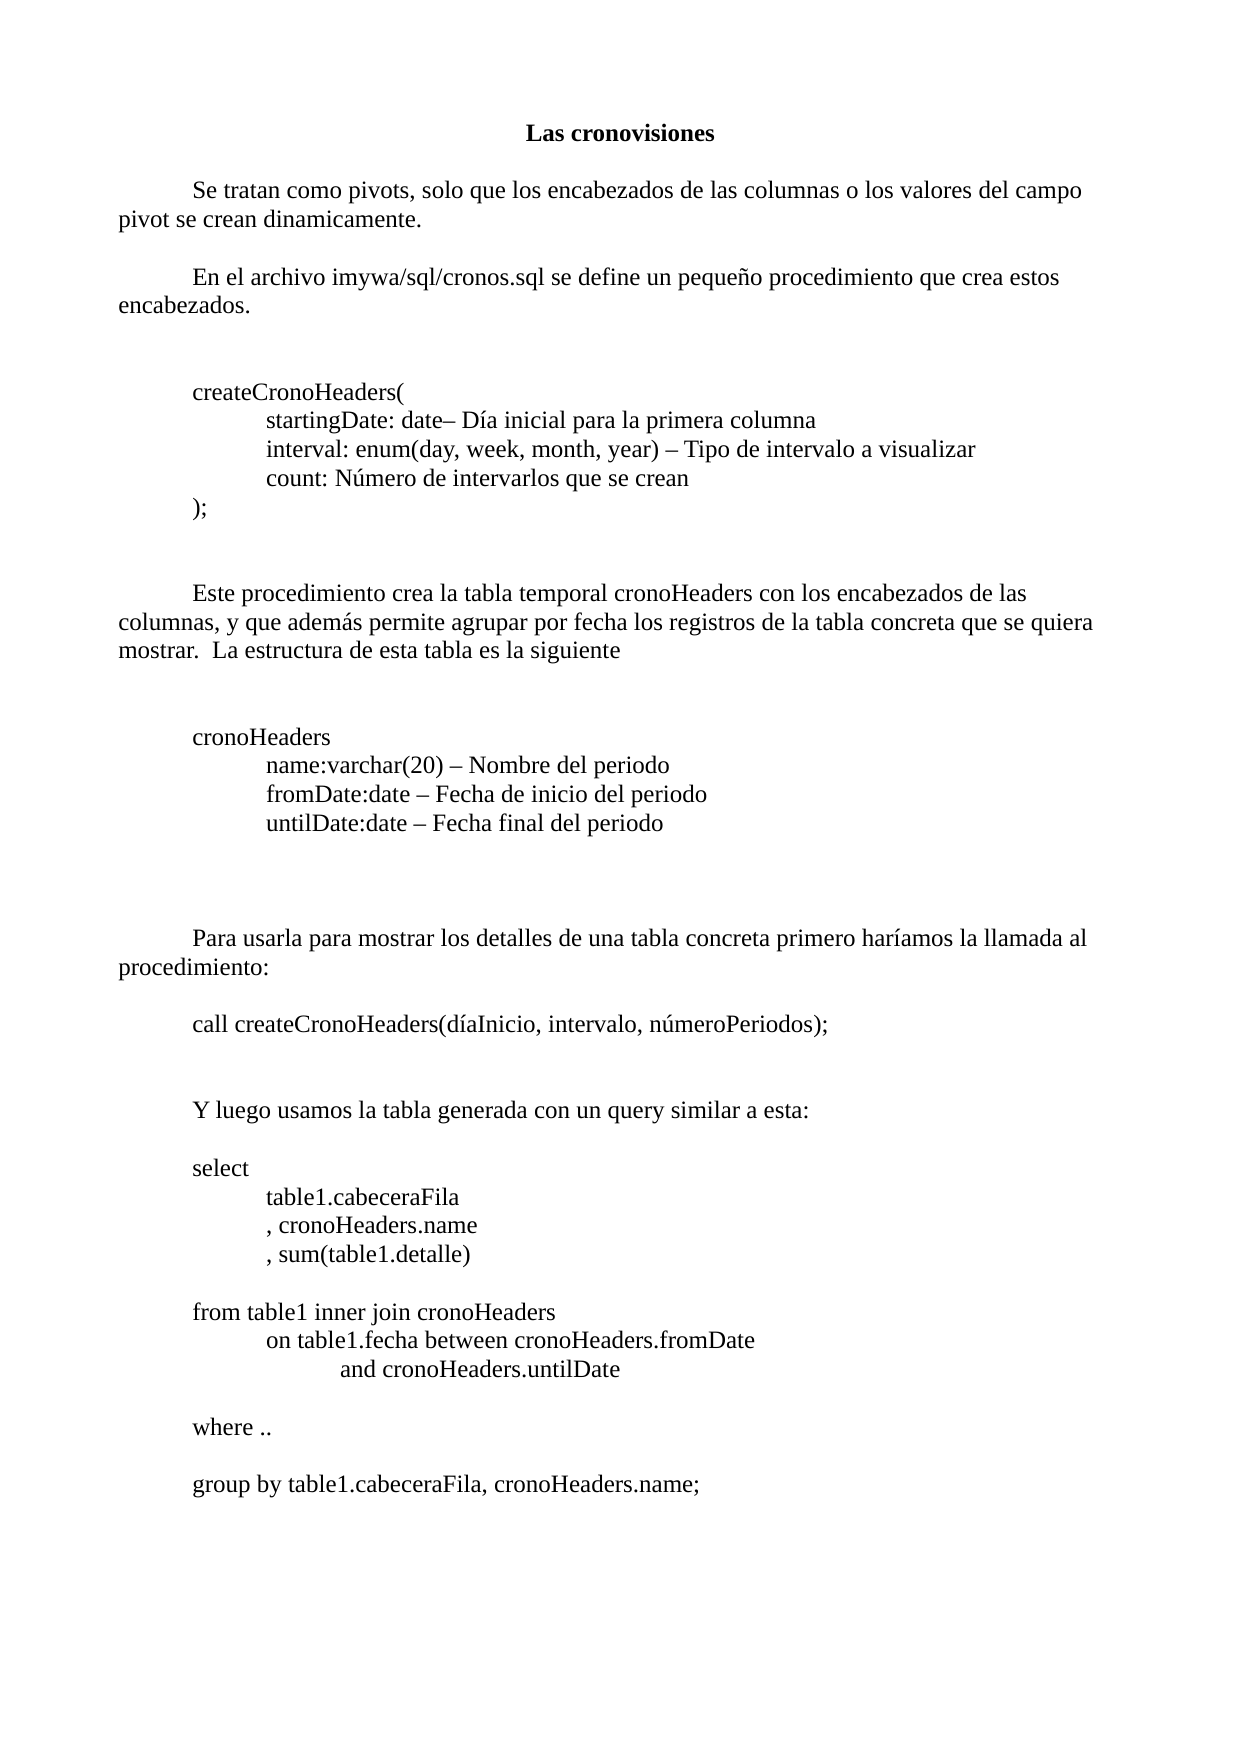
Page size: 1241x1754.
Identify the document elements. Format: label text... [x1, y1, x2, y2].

text , sum(table1.detalle) [118, 1239, 1122, 1268]
text where .. [118, 1412, 1122, 1441]
text En el archivo imywa/sql/cronos.sql se define un pequeño procedimiento que crea estos encabezados. [118, 262, 1122, 319]
text fromDate:date – Fecha de inicio del periodo [118, 779, 1122, 808]
text , cronoHeaders.name [118, 1211, 1122, 1239]
text Este procedimiento crea la tabla temporal cronoHeaders con los encabezados de las columnas, y que además permite agrupar por fecha los registros de la tabla concreta que se quiera mostrar. La estructura de esta tabla es la siguiente [118, 578, 1122, 664]
text ); [118, 492, 1122, 521]
text group by table1.cabeceraFila, cronoHeaders.name; [118, 1469, 1122, 1498]
text count: Número de intervarlos que se crean [118, 463, 1122, 492]
text from table1 inner join cronoHeaders [118, 1297, 1122, 1326]
text createCronoHeaders( [118, 377, 1122, 406]
text table1.cabeceraFila [118, 1182, 1122, 1211]
text Para usarla para mostrar los detalles de una tabla concreta primero haríamos la llamada al procedimiento: [118, 923, 1122, 981]
text and cronoHeaders.untilDate [118, 1354, 1122, 1383]
text startingDate: date– Día inicial para la primera columna [118, 406, 1122, 434]
text untilDate:date – Fecha final del periodo [118, 808, 1122, 837]
text Se tratan como pivots, solo que los encabezados de las columnas o los valores del campo pivot se crean dinamicamente. [118, 176, 1122, 233]
text name:varchar(20) – Nombre del periodo [118, 751, 1122, 779]
text Las cronovisiones [118, 118, 1122, 147]
text on table1.fecha between cronoHeaders.fromDate [118, 1326, 1122, 1354]
text call createCronoHeaders(díaInicio, intervalo, númeroPeriodos); [118, 1009, 1122, 1038]
text select [118, 1153, 1122, 1182]
text cronoHeaders [118, 722, 1122, 751]
text Y luego usamos la tabla generada con un query similar a esta: [118, 1096, 1122, 1124]
text interval: enum(day, week, month, year) – Tipo de intervalo a visualizar [118, 434, 1122, 463]
